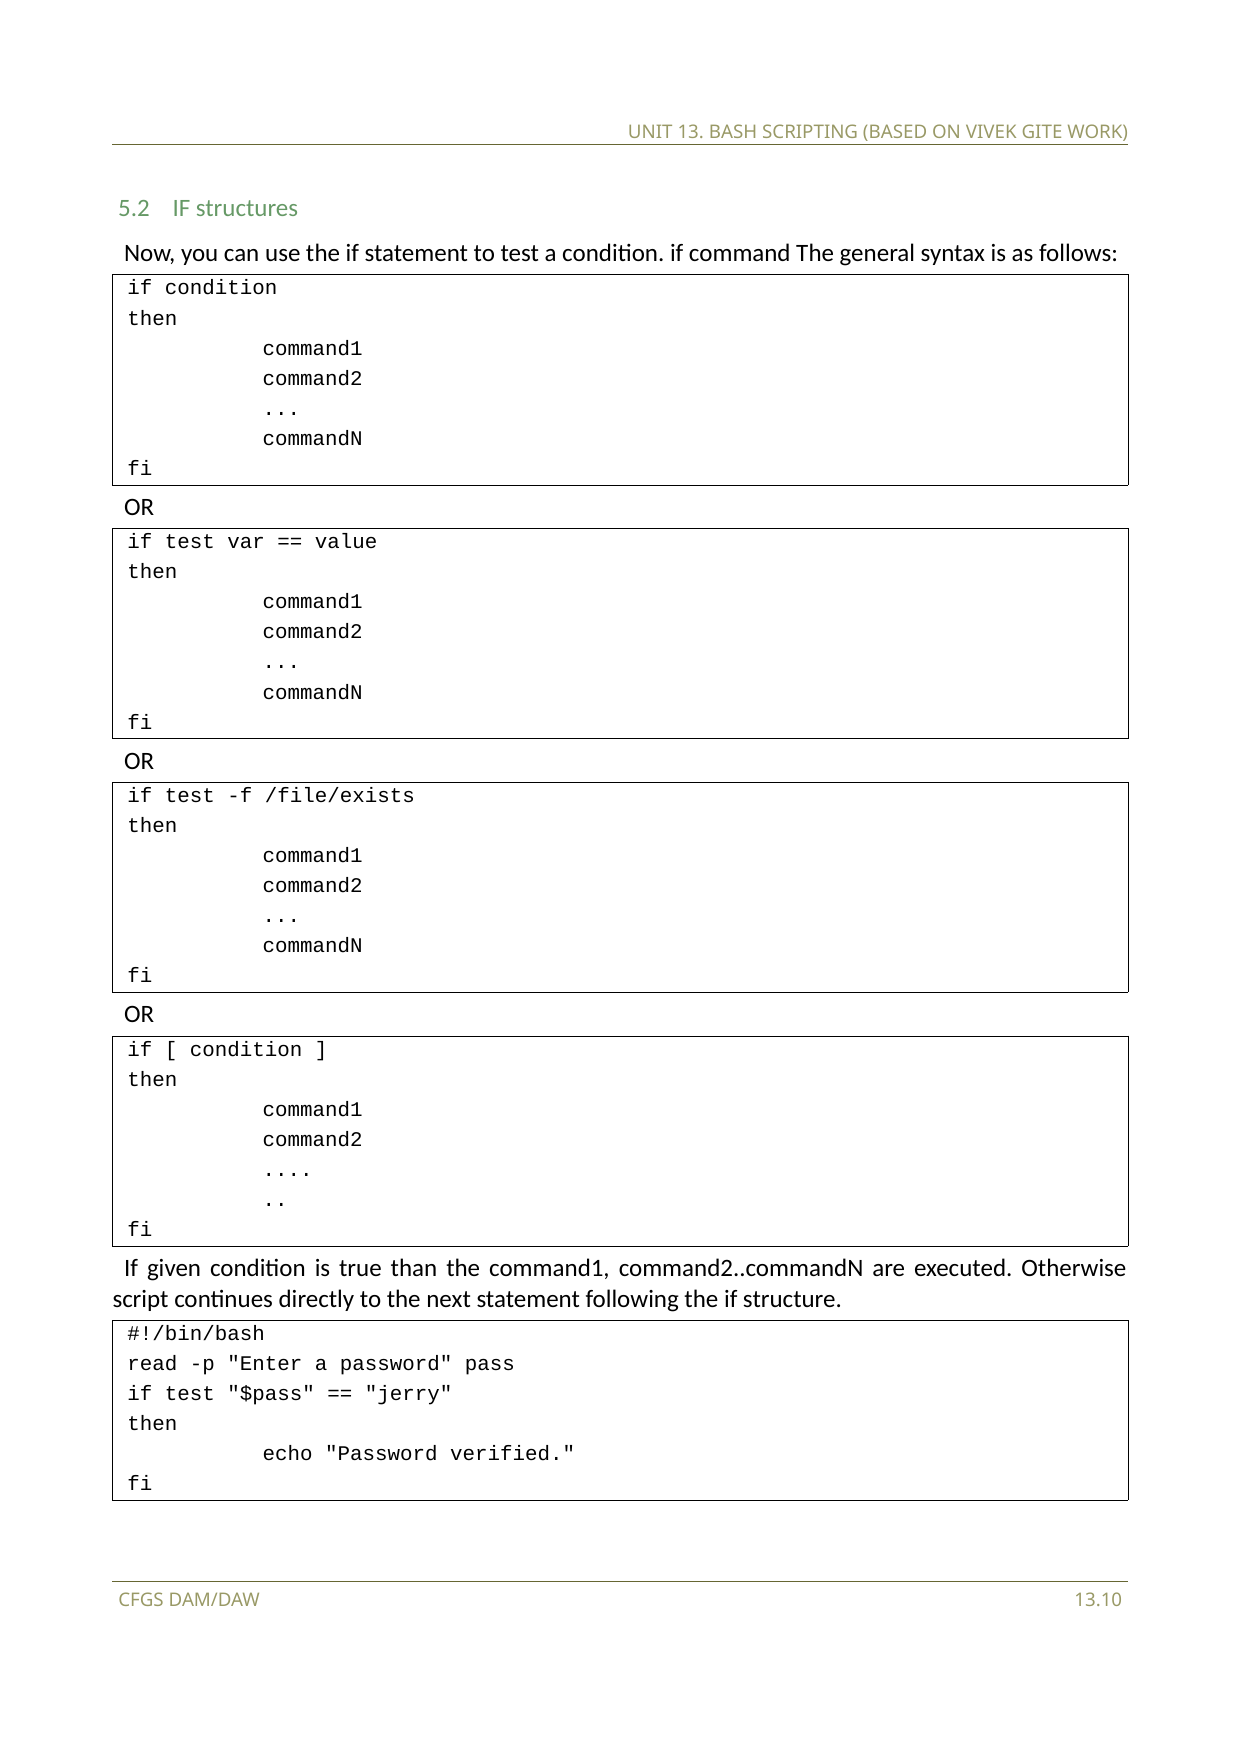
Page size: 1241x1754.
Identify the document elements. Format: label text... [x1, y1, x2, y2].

text then [113, 304, 1128, 331]
text then [113, 1410, 1128, 1437]
text ... [113, 395, 1128, 421]
text command2 [113, 872, 1128, 899]
text commandN [113, 425, 1128, 452]
text if test "$pass" == "jerry" [113, 1380, 1128, 1407]
text .. [113, 1186, 1128, 1213]
text If given condition is true than the command1, command2..commandN are executed. Otherwise script continues directly to the next statement following the if structure. [112, 1252, 1128, 1313]
text echo "Password verified." [113, 1440, 1128, 1467]
text fi [113, 1470, 1128, 1500]
text .... [113, 1156, 1128, 1183]
text fi [113, 455, 1128, 485]
text OR [112, 491, 1128, 522]
text command2 [113, 618, 1128, 645]
text ... [113, 902, 1128, 929]
text ... [113, 648, 1128, 675]
subtitle IF structures [112, 192, 1128, 223]
text if condition [113, 275, 1128, 301]
text fi [113, 962, 1128, 992]
text command2 [113, 365, 1128, 391]
text OR [112, 999, 1128, 1029]
text if test var == value [113, 529, 1128, 555]
text command1 [113, 588, 1128, 615]
text then [113, 558, 1128, 585]
text fi [113, 709, 1128, 738]
text command1 [113, 1096, 1128, 1122]
text command1 [113, 334, 1128, 361]
text if test -f /file/exists [113, 783, 1128, 808]
text then [113, 1066, 1128, 1092]
text OR [112, 745, 1128, 775]
text commandN [113, 932, 1128, 959]
text command2 [113, 1126, 1128, 1153]
text read -p "Enter a password" pass [113, 1350, 1128, 1377]
text command1 [113, 842, 1128, 869]
text Now, you can use the if statement to test a condition. if command The general syntax is as follows: [112, 237, 1128, 268]
text #!/bin/bash [113, 1321, 1128, 1347]
text fi [113, 1216, 1128, 1246]
text if [ condition ] [113, 1037, 1128, 1062]
text then [113, 812, 1128, 839]
text commandN [113, 679, 1128, 705]
